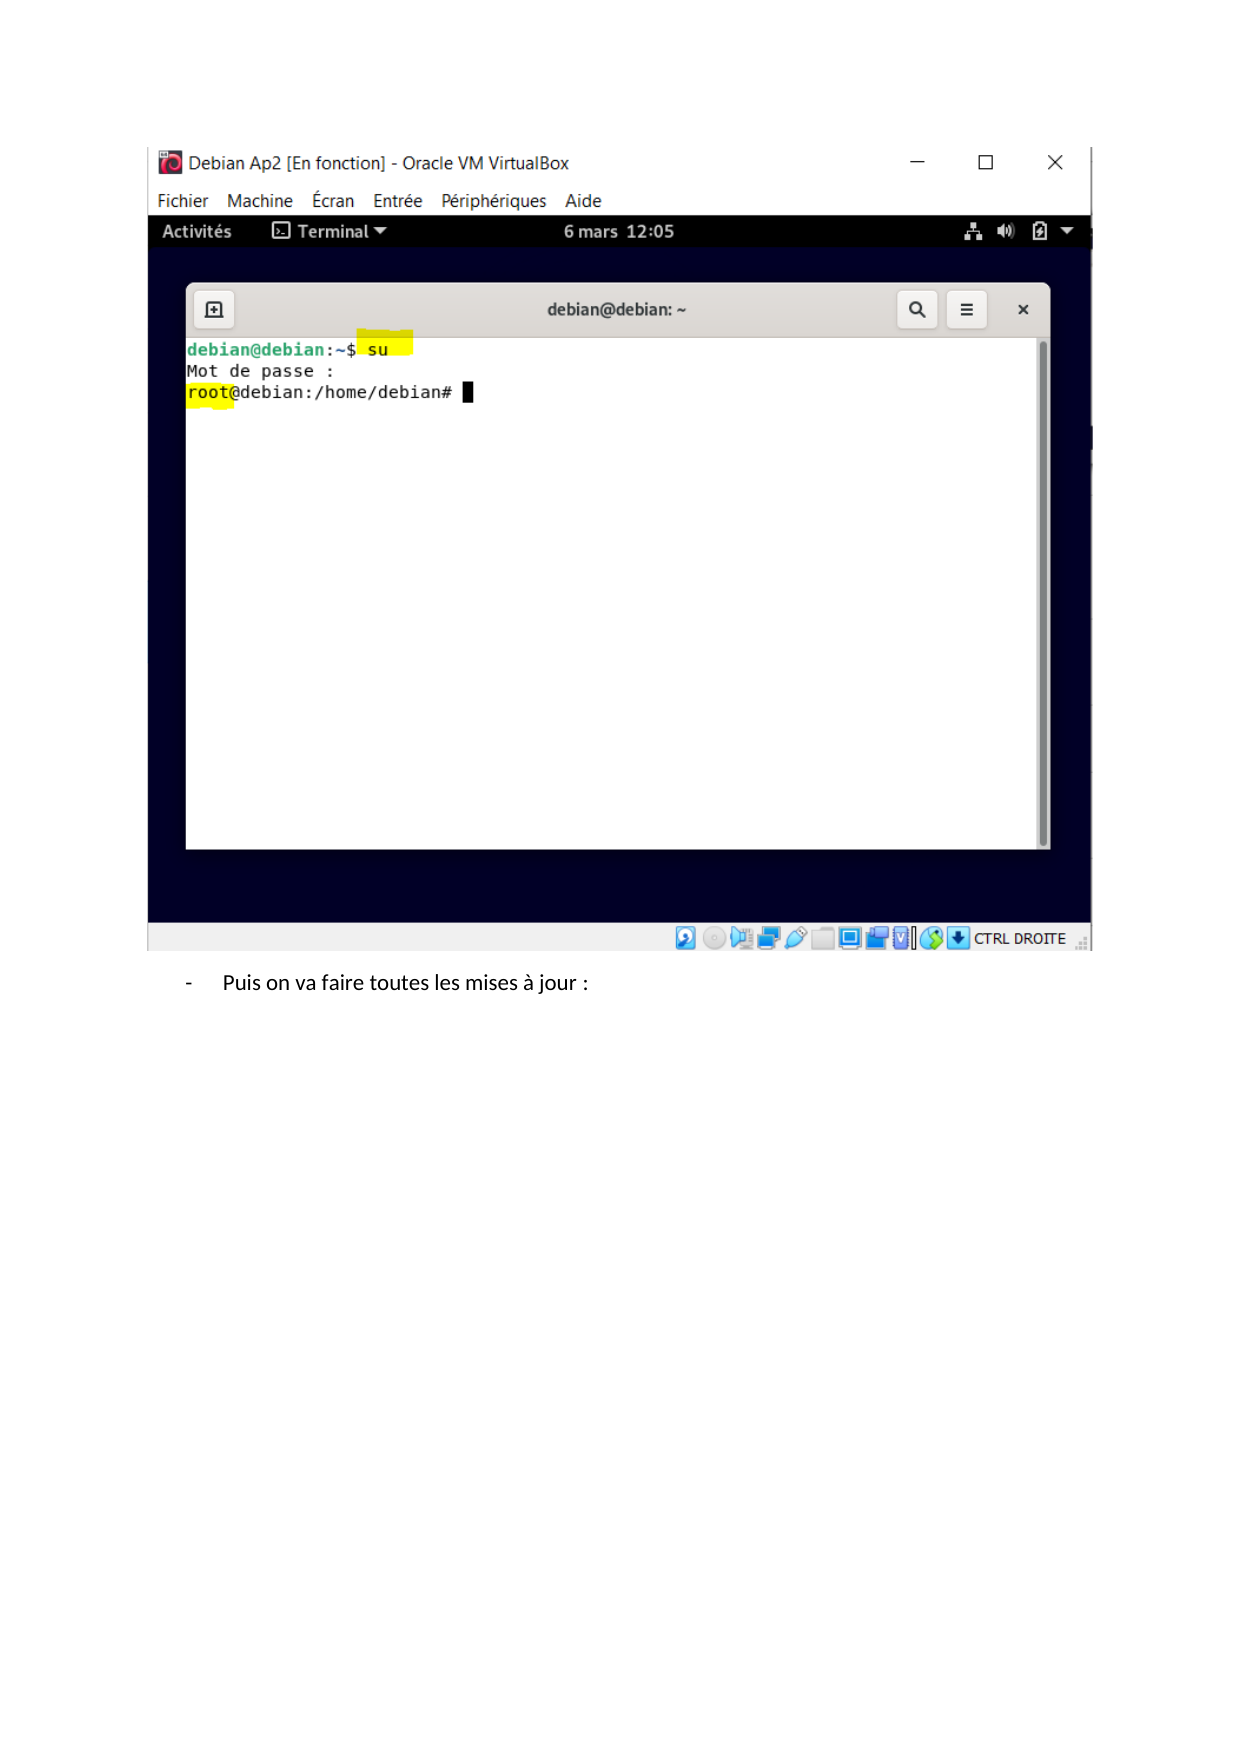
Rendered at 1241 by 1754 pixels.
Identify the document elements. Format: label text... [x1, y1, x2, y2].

list Puis on va faire toutes les mises à jour : [185, 968, 1093, 996]
